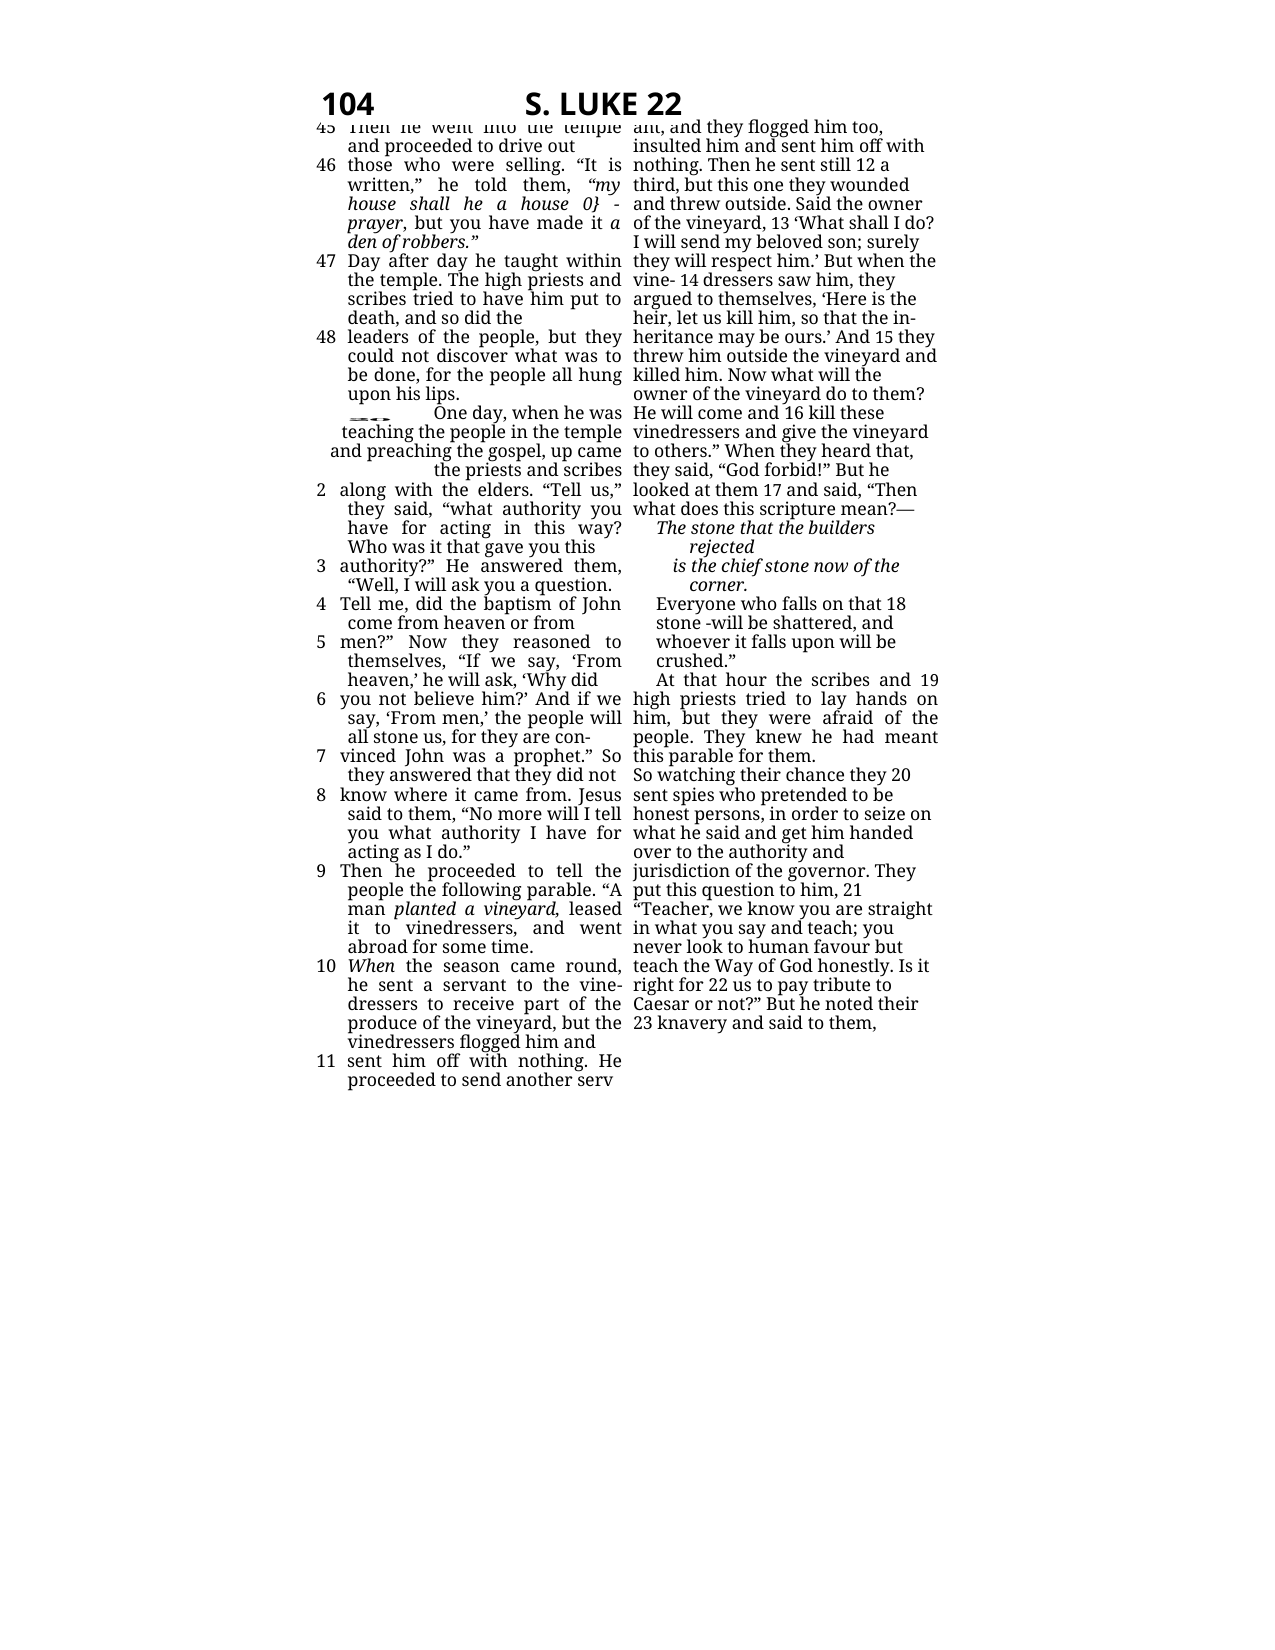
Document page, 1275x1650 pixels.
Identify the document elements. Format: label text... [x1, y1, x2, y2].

list vinced John was a prophet.” So they answered that they did not [316, 748, 622, 786]
text The stone that the builders rejected [656, 519, 939, 557]
list Then he proceeded to tell the people the following parable. “A man planted a vineyard, leased it to vinedressers, and went abroad for some time. [316, 862, 622, 957]
list Then he went into the temple and proceeded to drive out [316, 125, 622, 157]
text Everyone who falls on that 18 stone -will be shattered, and whoever it falls upon will be crushed.” [656, 595, 939, 671]
list know where it came from. Jesus said to them, “No more will I tell you what authority I have for acting as I do.” [316, 786, 622, 862]
list men?” Now they reasoned to themselves, “If we say, ‘From heaven,’ he will ask, ‘Why did [316, 633, 622, 690]
text is the chief stone now of the corner. [672, 557, 939, 595]
list When the season came round, he sent a servant to the vine­dressers to receive part of the produce of the vineyard, but the vinedressers flogged him and [316, 957, 622, 1053]
list authority?” He answered them, “Well, I will ask you a question. [316, 557, 622, 595]
text ant, and they flogged him too, insulted him and sent him off with nothing. Then he sent still 12 a third, but this one they wounded and threw outside. Said the owner of the vineyard, 13 ‘What shall I do? I will send my beloved son; surely they will respect him.’ But when the vine- 14 dressers saw him, they argued to themselves, ‘Here is the heir, let us kill him, so that the in­heritance may be ours.’ And 15 they threw him outside the vine­yard and killed him. Now what will the owner of the vineyard do to them? He will come and 16 kill these vinedressers and give the vineyard to others.” When they heard that, they said, “God forbid!” But he looked at them 17 and said, “Then what does this scripture mean?— [633, 118, 939, 519]
text At that hour the scribes and 19 high priests tried to lay hands on him, but they were afraid of the people. They knew he had meant this parable for them. [633, 671, 939, 767]
text So watching their chance they 20 sent spies who pretended to be honest persons, in order to seize on what he said and get him handed over to the authority and jurisdiction of the governor. They put this question to him, 21 “Teacher, we know you are straight in what you say and teach; you never look to human favour but teach the Way of God honestly. Is it right for 22 us to pay tribute to Caesar or not?” But he noted their 23 knavery and said to them, [633, 767, 939, 1033]
list leaders of the people, but they could not discover what was to be done, for the people all hung upon his lips. [316, 328, 622, 404]
list you not believe him?’ And if we say, ‘From men,’ the people will all stone us, for they are con- [316, 690, 622, 748]
list Tell me, did the baptism of John come from heaven or from [316, 595, 622, 633]
list sent him off with nothing. He proceeded to send another serv­ [316, 1053, 622, 1091]
list those who were selling. “It is written,” he told them, “my house shall he a house 0} -prayer, but you have made it a den of robbers.” [316, 157, 622, 252]
text One day, when he was teaching the people in the temple and preaching the gospel, up came the priests and scribes [316, 404, 622, 481]
list Day after day he taught within the temple. The high priests and scribes tried to have him put to death, and so did the [316, 252, 622, 328]
list along with the elders. “Tell us,” they said, “what authority you have for acting in this way? Who was it that gave you this [316, 481, 622, 557]
